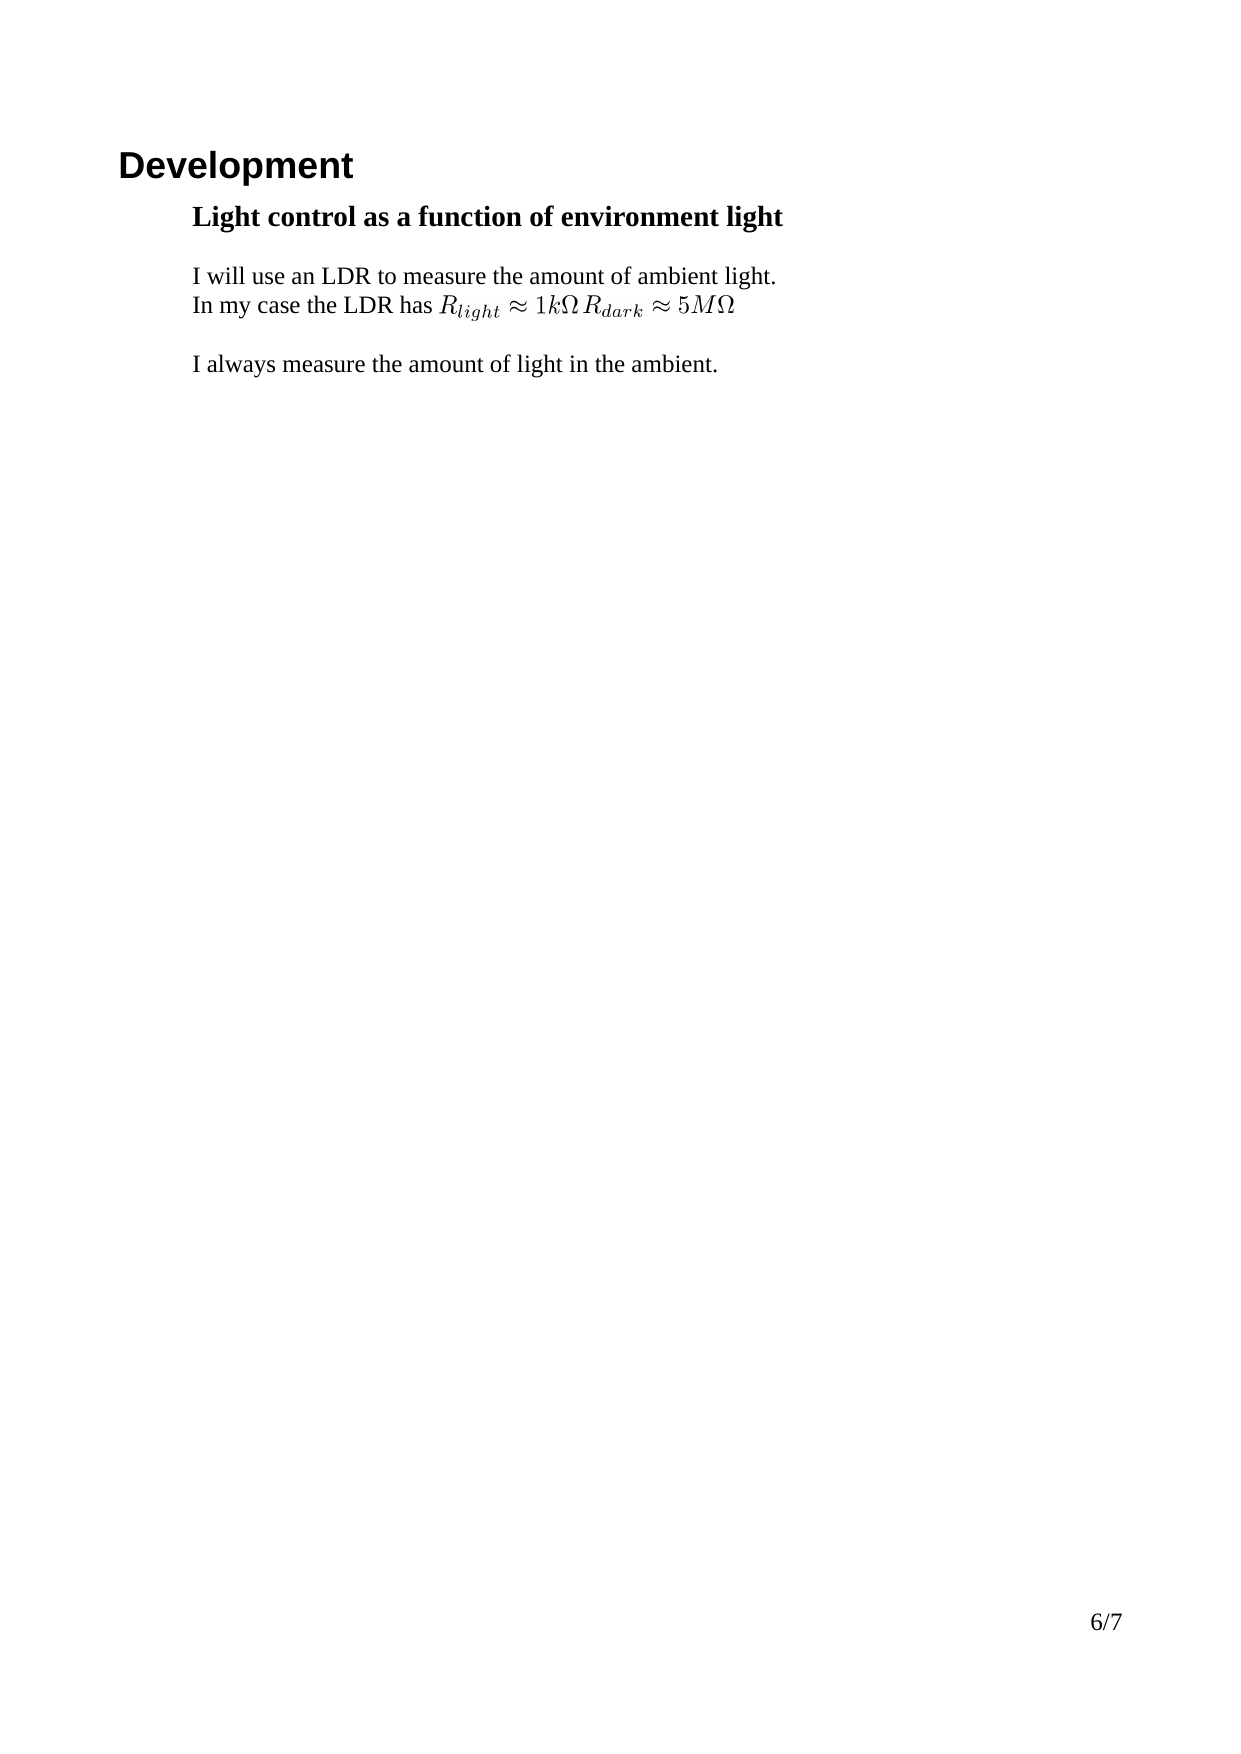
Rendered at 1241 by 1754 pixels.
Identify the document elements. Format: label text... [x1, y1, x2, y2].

subtitle Development [118, 143, 1122, 186]
text In my case the LDR has [118, 290, 1122, 321]
text I will use an LDR to measure the amount of ambient light. [118, 261, 1122, 290]
picture [439, 295, 578, 321]
text I always measure the amount of light in the ambient. [118, 349, 1122, 378]
picture [583, 295, 734, 317]
text Light control as a function of environment light [118, 199, 1122, 232]
